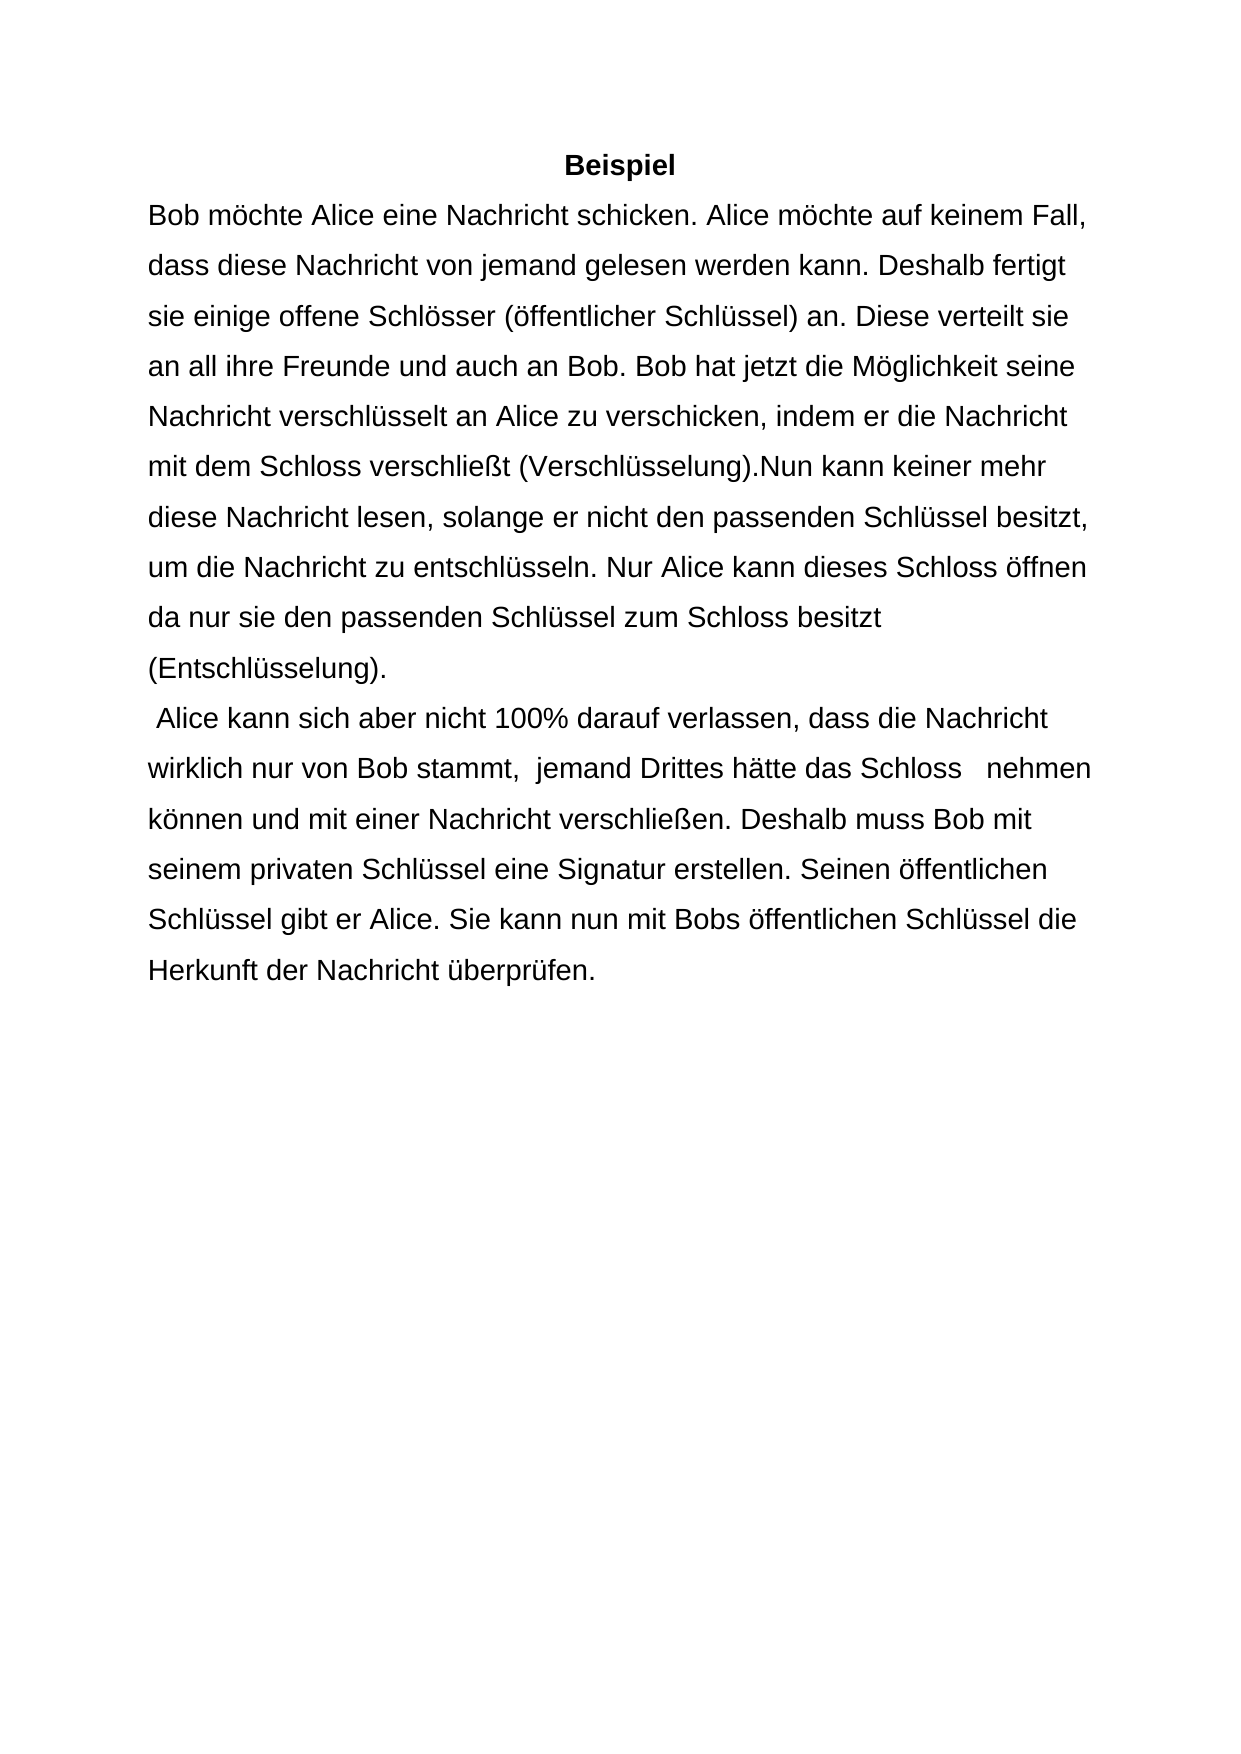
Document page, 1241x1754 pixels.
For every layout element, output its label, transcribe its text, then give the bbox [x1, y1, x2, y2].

text Beispiel [148, 148, 1093, 181]
text Alice kann sich aber nicht 100% darauf verlassen, dass die Nachricht wirklich nur von Bob stammt, jemand Drittes hätte das Schloss nehmen können und mit einer Nachricht verschließen. Deshalb muss Bob mit seinem privaten Schlüssel eine Signatur erstellen. Seinen öffentlichen Schlüssel gibt er Alice. Sie kann nun mit Bobs öffentlichen Schlüssel die Herkunft der Nachricht überprüfen. [148, 701, 1093, 986]
text Bob möchte Alice eine Nachricht schicken. Alice möchte auf keinem Fall, dass diese Nachricht von jemand gelesen werden kann. Deshalb fertigt sie einige offene Schlösser (öffentlicher Schlüssel) an. Diese verteilt sie an all ihre Freunde und auch an Bob. Bob hat jetzt die Möglichkeit seine Nachricht verschlüsselt an Alice zu verschicken, indem er die Nachricht mit dem Schloss verschließt (Verschlüsselung).Nun kann keiner mehr diese Nachricht lesen, solange er nicht den passenden Schlüssel besitzt, um die Nachricht zu entschlüsseln. Nur Alice kann dieses Schloss öffnen da nur sie den passenden Schlüssel zum Schloss besitzt (Entschlüsselung). [148, 198, 1093, 684]
